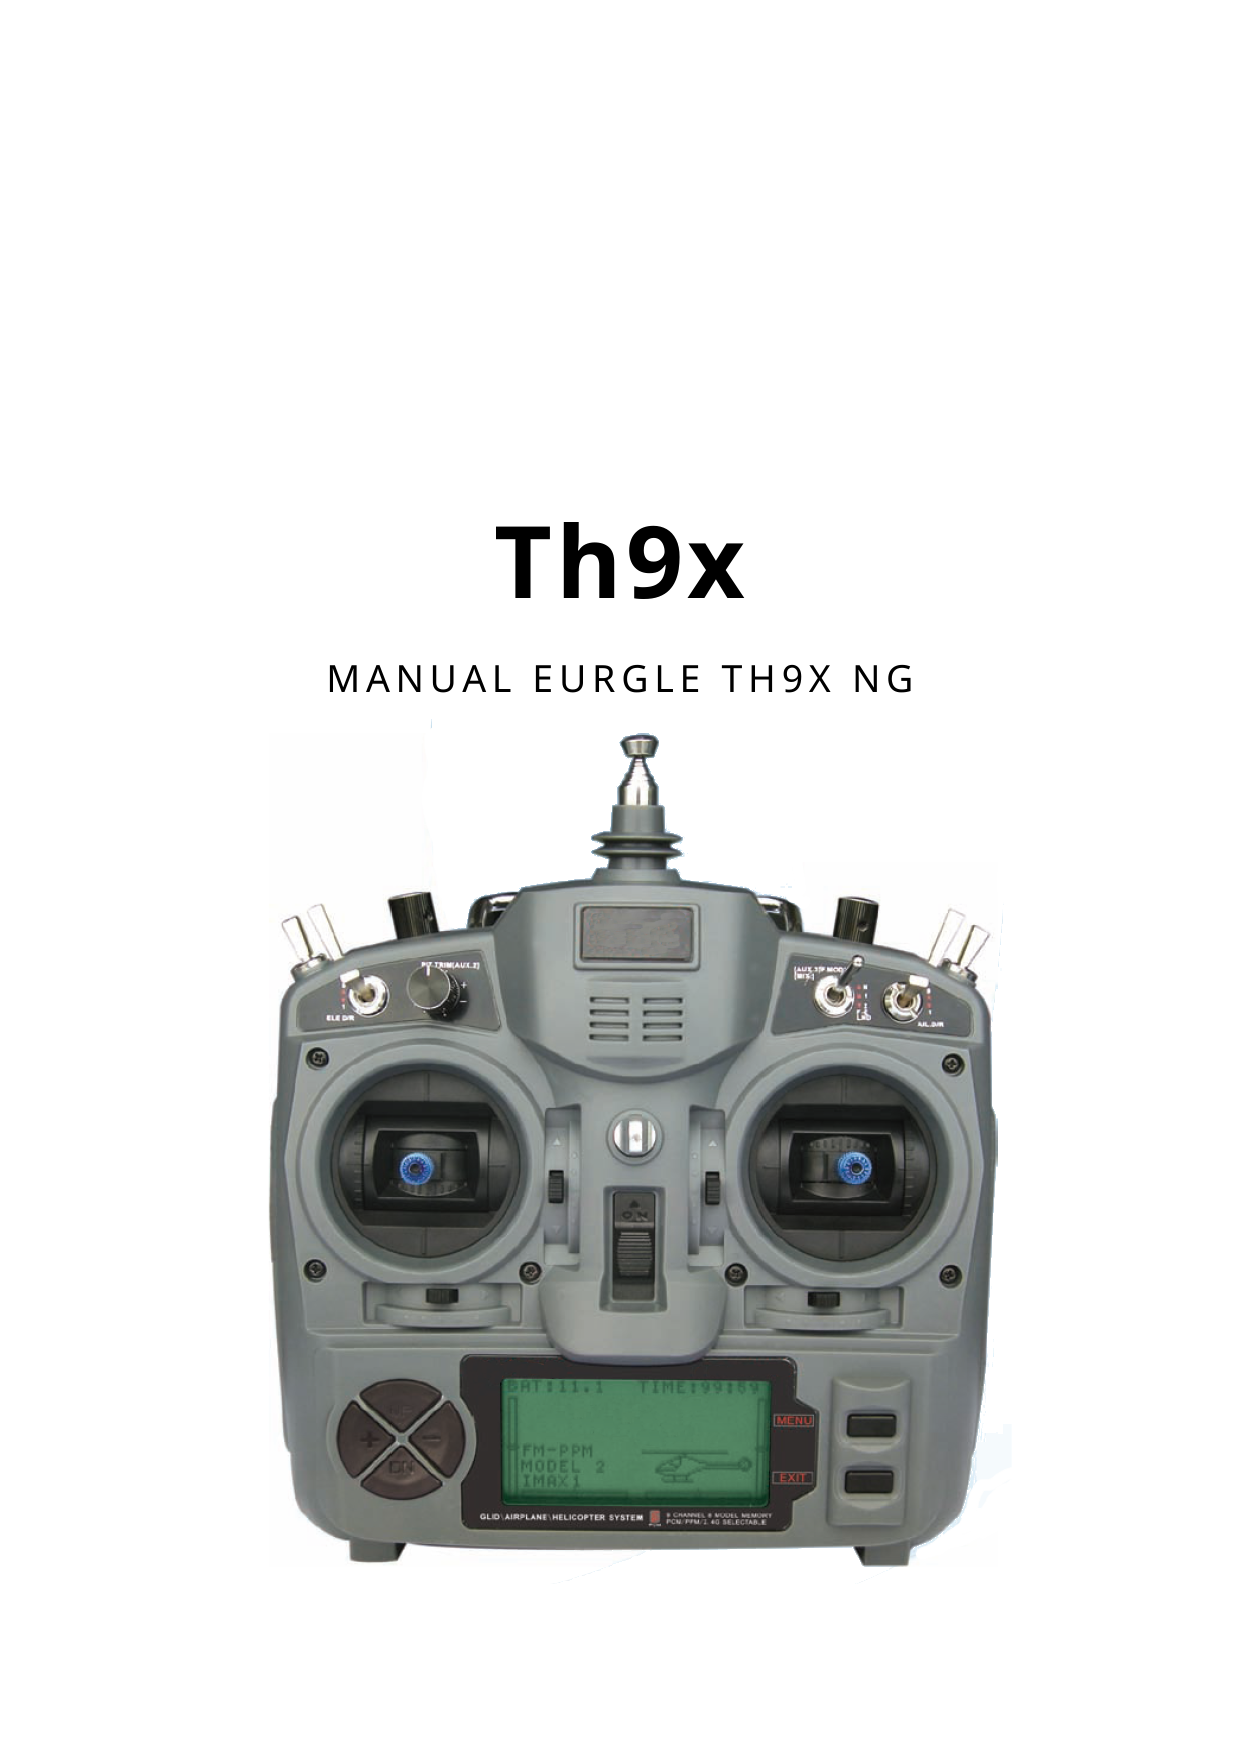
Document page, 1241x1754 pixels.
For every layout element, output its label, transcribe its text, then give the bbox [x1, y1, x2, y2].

picture [268, 719, 1012, 1584]
subtitle MANUAL Eurgle th9x NG [148, 653, 1093, 704]
title Th9x [148, 491, 1093, 628]
